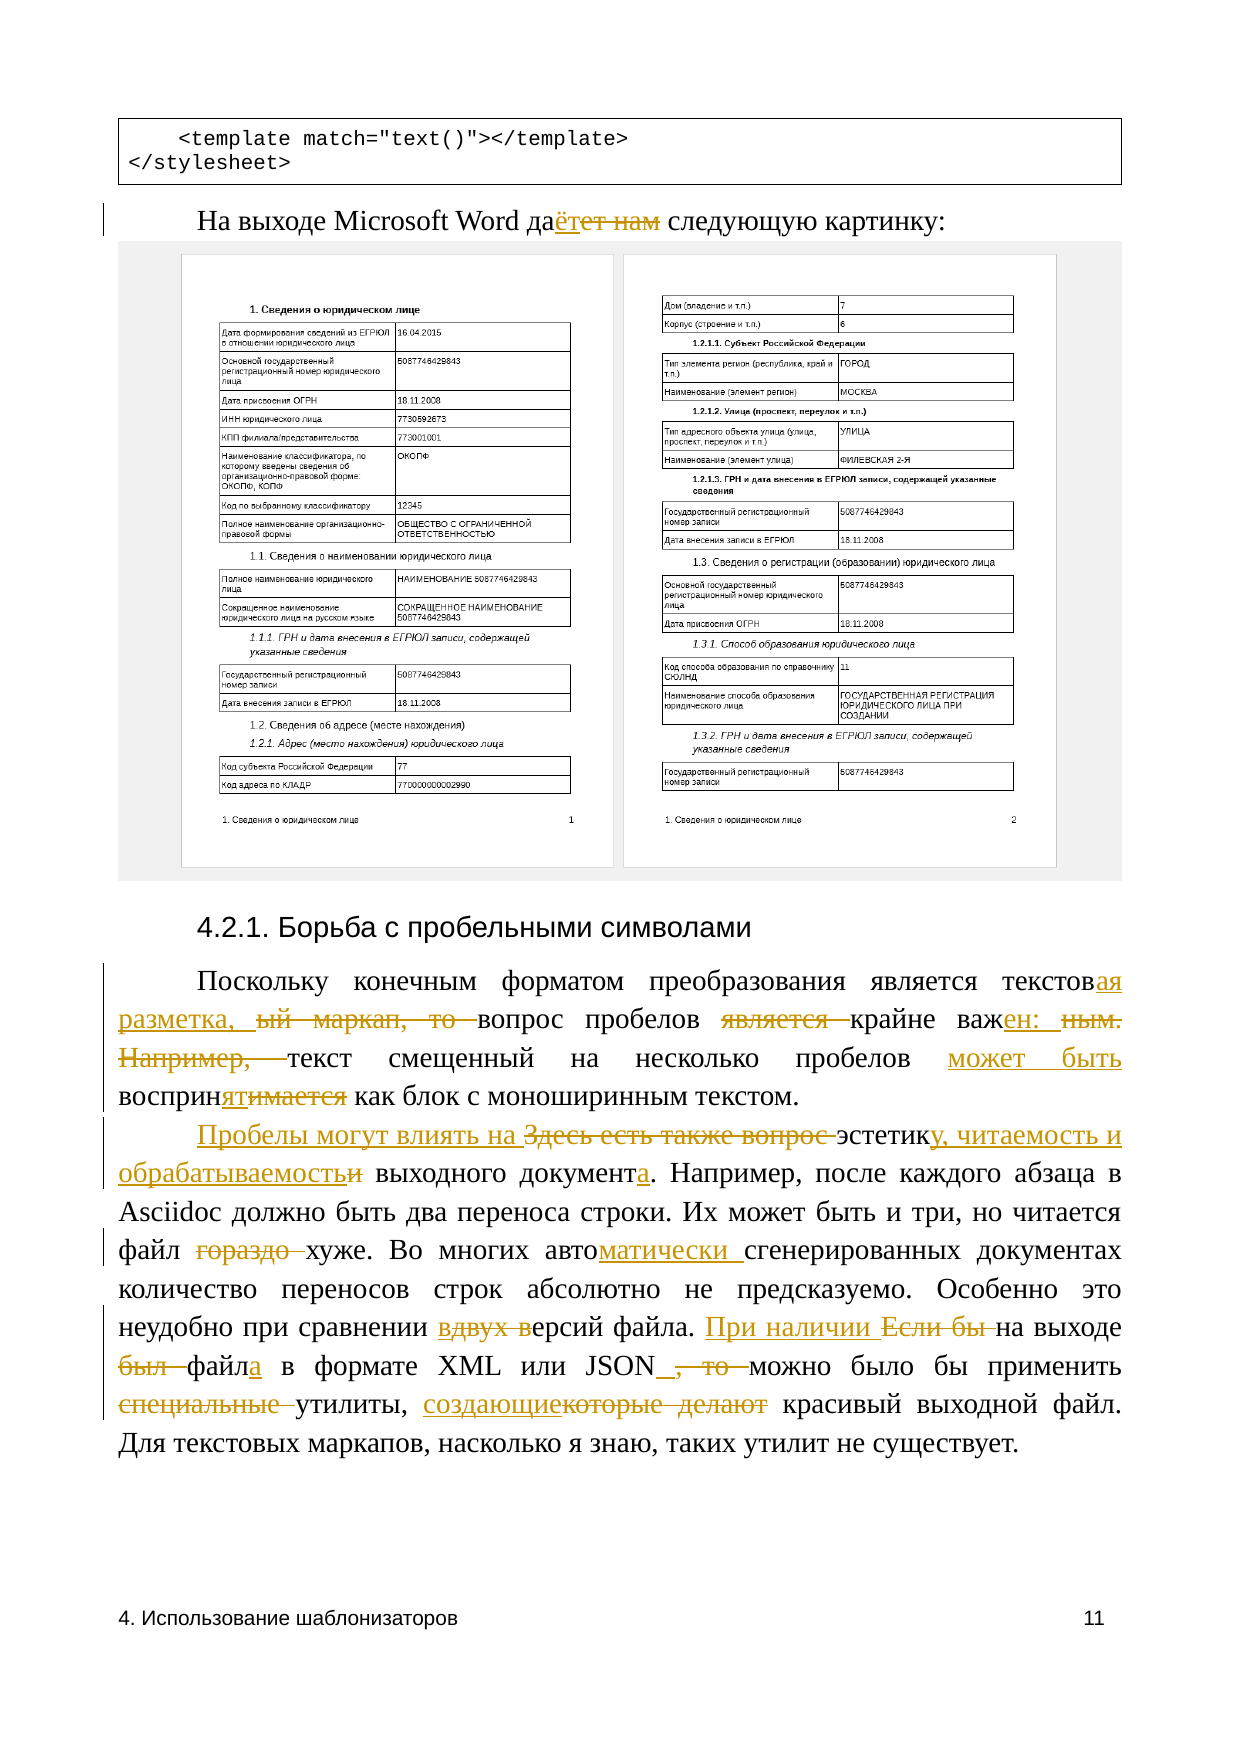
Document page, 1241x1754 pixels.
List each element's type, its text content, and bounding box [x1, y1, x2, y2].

text Поскольку конечным форматом преобразования является текстовая разметка, вопрос пробелов крайне важен: текст смещенный на несколько пробелов может быть воспринят как блок с моноширинным текстом. [118, 963, 1122, 1112]
list <template match="text()"></template> </stylesheet> [119, 119, 1121, 184]
subtitle 4.2.1. Борьба с пробельными символами [197, 909, 1122, 943]
text На выходе Microsoft Word даёт следующую картинку: [118, 203, 1122, 236]
text Пробелы могут влиять на эстетику, читаемость и обрабатываемость выходного документа. Например, после каждого абзаца в Asciidoc должно быть два переноса строки. Их может быть и три, но читается файл хуже. Во многих автоматически сгенерированных документах количество переносов строк абсолютно не предсказуемо. Особенно это неудобно при сравнении версий файла. При наличии на выходе файла в формате XML или JSON можно было бы применить утилиты, создающие красивый выходной файл. Для текстовых маркапов, насколько я знаю, таких утилит не существует. [118, 1117, 1122, 1459]
picture [118, 241, 1123, 881]
